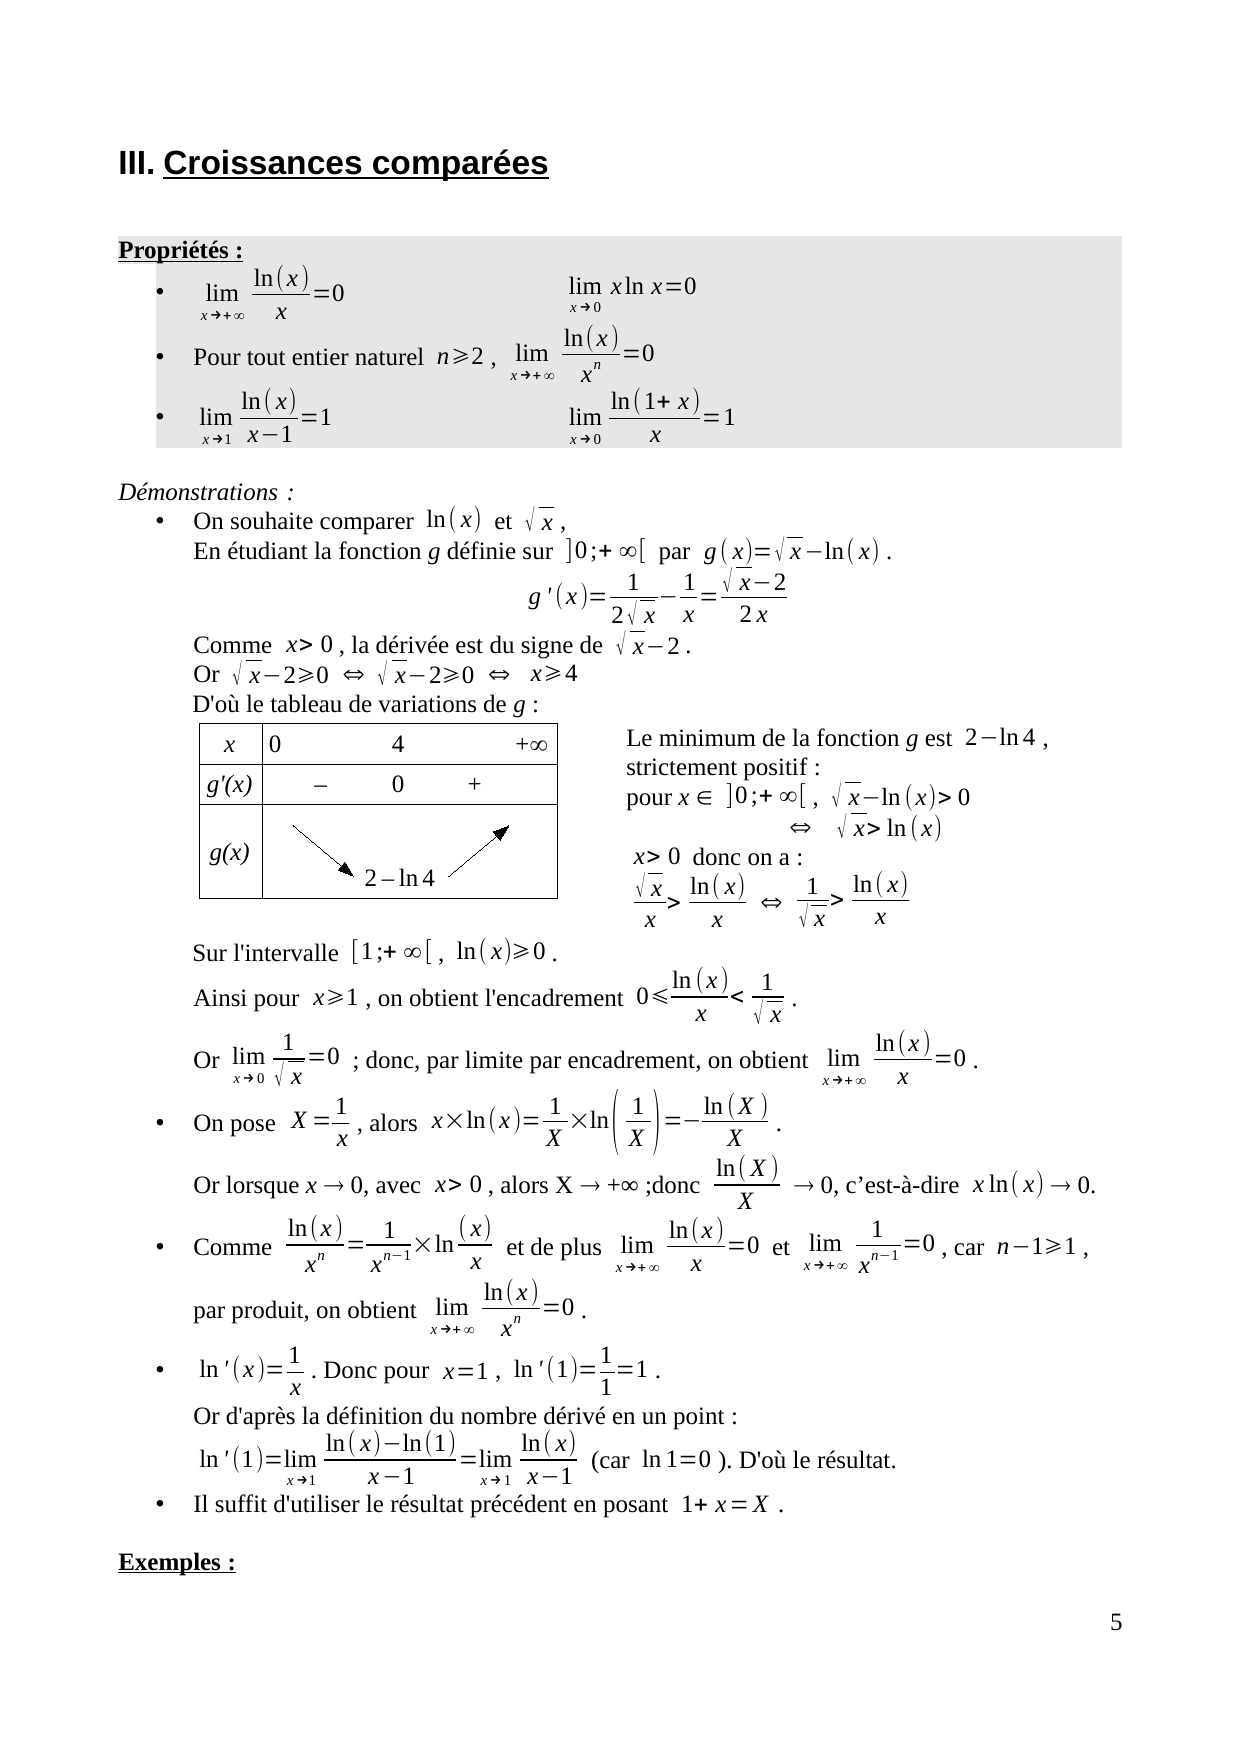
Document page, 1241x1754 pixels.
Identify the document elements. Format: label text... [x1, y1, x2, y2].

list On pose , alors . [156, 1090, 1122, 1155]
list Comme et de plus et , car , par produit, on obtient . [156, 1215, 1122, 1342]
list Il suffit d'utiliser le résultat précédent en posant . [156, 1489, 1122, 1518]
table_cell + [443, 765, 506, 804]
list Or d'après la définition du nombre dérivé en un point : [156, 1401, 1122, 1429]
table_cell [443, 805, 506, 898]
table_header [443, 724, 506, 763]
table_cell – [288, 765, 353, 804]
text Démonstrations : [118, 477, 1122, 505]
table_cell g(x) [200, 805, 262, 898]
table_cell [288, 805, 353, 898]
list Pour tout entier naturel , [156, 324, 1122, 388]
text D'où le tableau de variations de g : [118, 689, 1122, 717]
text Exemples : [118, 1547, 1122, 1576]
subtitle Croissances comparées [118, 143, 1122, 182]
table_header x [200, 724, 262, 763]
table_cell [506, 805, 557, 898]
text Sur l'intervalle , . [118, 938, 1122, 967]
list Ainsi pour , on obtient l'encadrement . [156, 967, 1122, 1029]
table_cell [353, 805, 443, 898]
table_cell [506, 765, 557, 804]
text Propriétés : [118, 236, 1122, 264]
table_cell 0 [353, 765, 443, 804]
list Or lorsque x  0, avec , alors X  +∞ ;donc  0, c’est-à-dire  0. [156, 1155, 1122, 1215]
table_cell [263, 765, 288, 804]
table_header +∞ [506, 724, 557, 763]
table_header [194, 718, 620, 938]
list Comme , la dérivée est du signe de . [156, 629, 1122, 659]
list Or ; donc, par limite par encadrement, on obtient . [156, 1029, 1122, 1090]
table_header Le minimum de la fonction g est , strictement positif : pour x ∈ , ⇔ donc on a : ⇔ [620, 718, 1123, 938]
table_cell [263, 805, 288, 898]
list . Donc pour , . [156, 1342, 1122, 1401]
table_cell g'(x) [200, 765, 262, 804]
list On souhaite comparer et , [156, 505, 1122, 535]
table_header 0 [263, 724, 288, 763]
table_header 4 [353, 724, 443, 763]
list (car ). D'où le résultat. [156, 1429, 1122, 1489]
list En étudiant la fonction g définie sur par . [156, 535, 1122, 566]
list Or ⇔ ⇔ [156, 659, 1122, 689]
table_header [288, 724, 353, 763]
